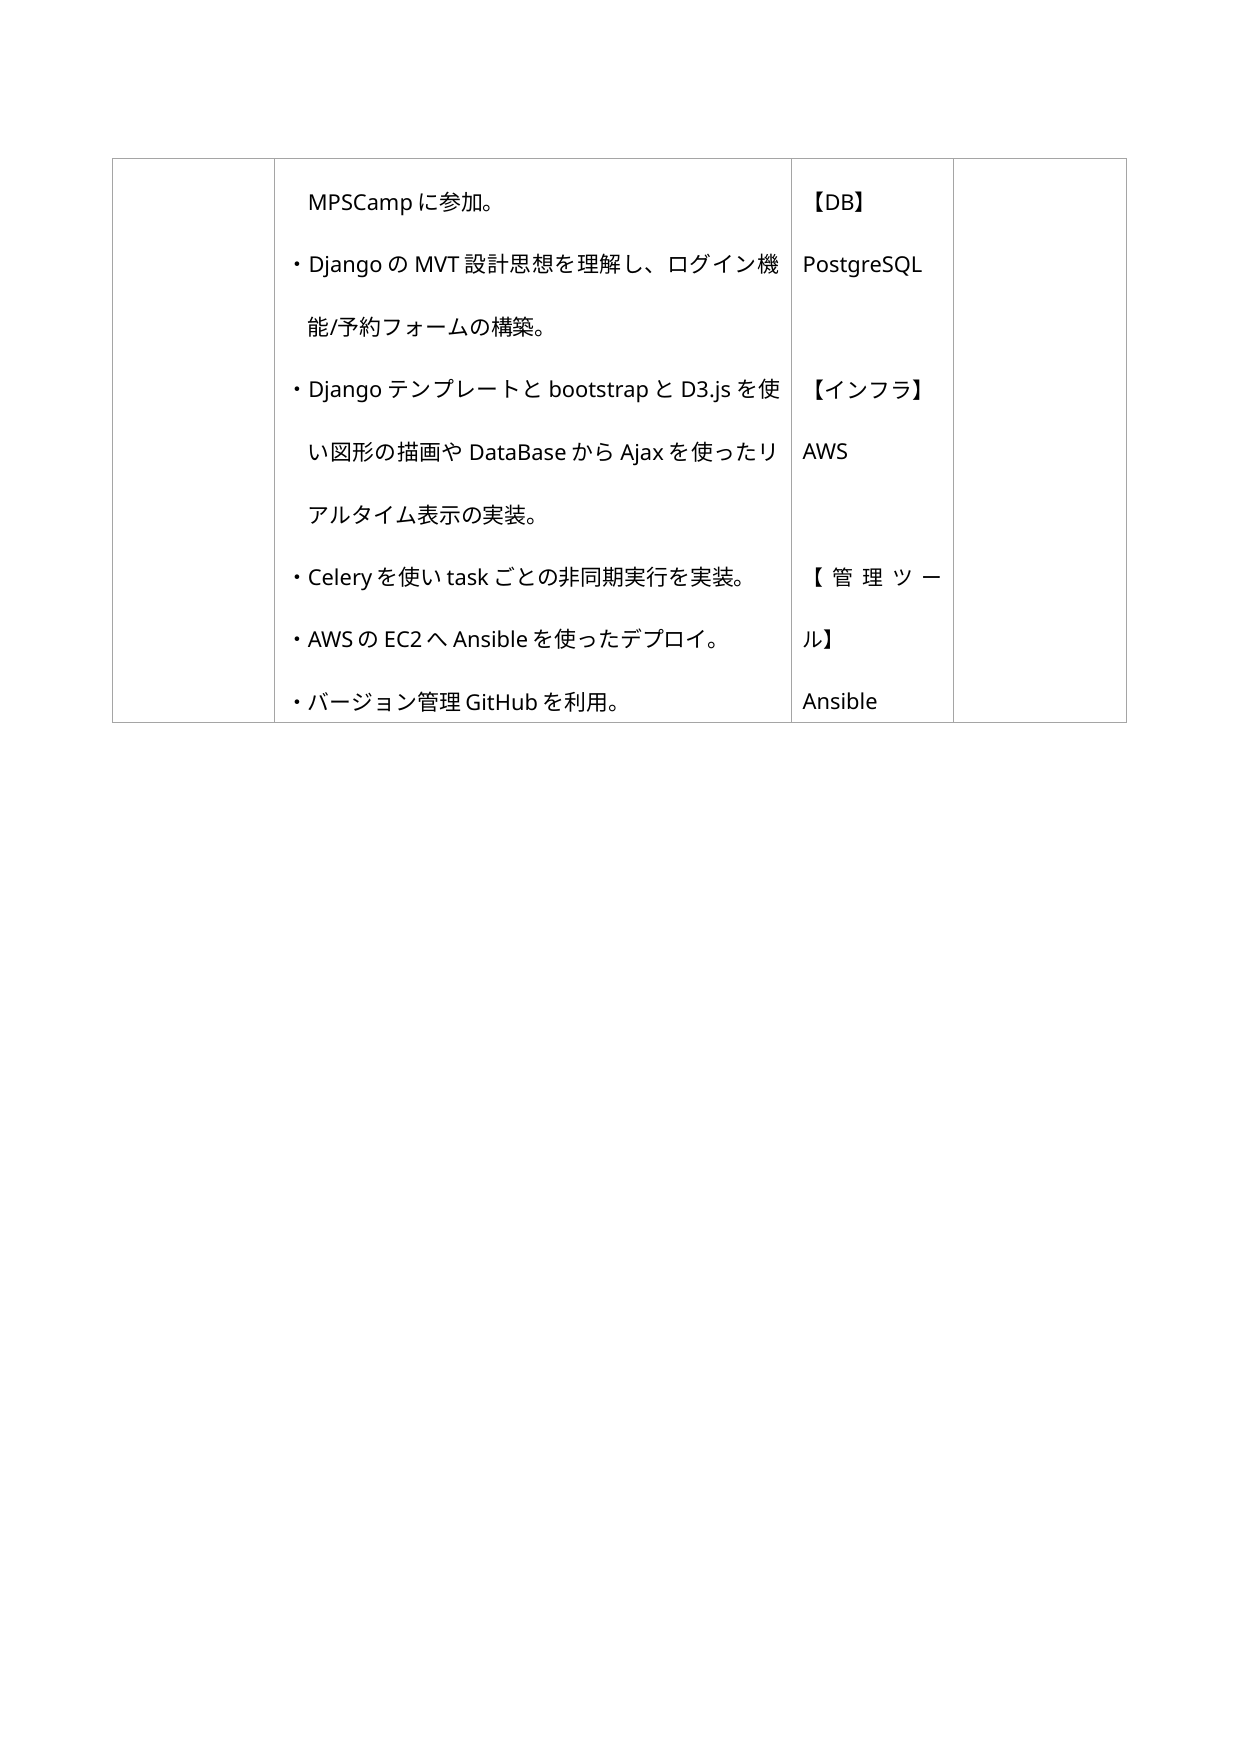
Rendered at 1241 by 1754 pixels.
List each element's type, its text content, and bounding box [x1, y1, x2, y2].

table_cell 【DB】 PostgreSQL 【インフラ】 AWS 【管理ツール】 Ansible [792, 159, 953, 722]
table_cell [954, 159, 1126, 722]
table_cell MPSCampに参加。 ・DjangoのMVT設計思想を理解し、ログイン機能/予約フォームの構築。 ・DjangoテンプレートとbootstrapとD3.jsを使い図形の描画やDataBaseからAjaxを使ったリアルタイム表示の実装。 ・Celeryを使いtaskごとの非同期実行を実装。 ・AWSのEC2へAnsibleを使ったデプロイ。 ・バージョン管理GitHubを利用。 [275, 159, 791, 722]
table_cell [113, 159, 274, 722]
